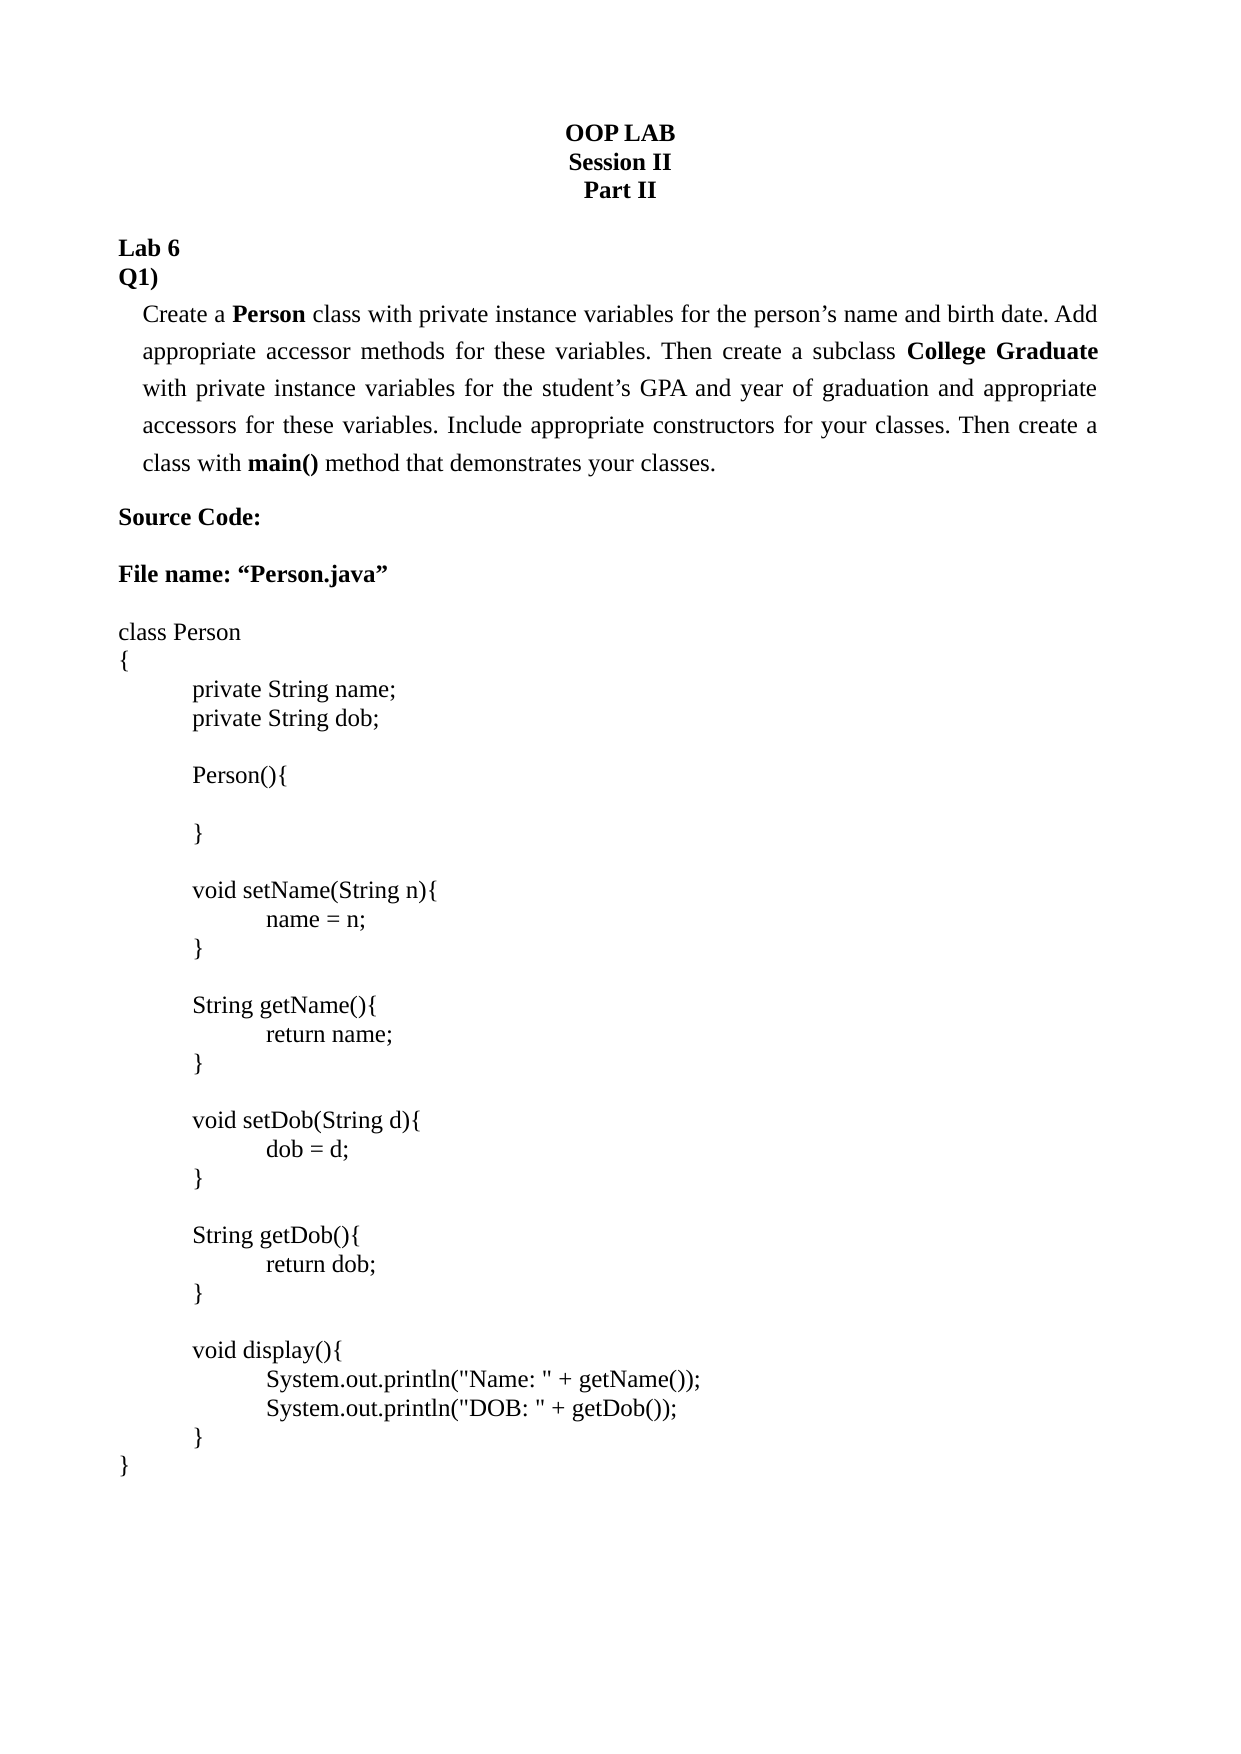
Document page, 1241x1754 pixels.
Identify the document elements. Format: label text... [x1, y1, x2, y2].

text class Person [118, 617, 1122, 646]
text void setName(String n){ [118, 876, 1122, 904]
text void display(){ [118, 1336, 1122, 1364]
text } [118, 1422, 1122, 1451]
text return dob; [118, 1249, 1122, 1278]
text private String dob; [118, 703, 1122, 732]
text System.out.println("DOB: " + getDob()); [118, 1393, 1122, 1422]
text System.out.println("Name: " + getName()); [118, 1364, 1122, 1393]
text Q1) [118, 262, 1122, 291]
text { [118, 646, 1122, 674]
text Person(){ [118, 761, 1122, 789]
text name = n; [118, 904, 1122, 933]
text Session II [118, 147, 1122, 176]
text private String name; [118, 674, 1122, 703]
text } [118, 1451, 1122, 1479]
text Part II [118, 176, 1122, 204]
list Create a Person class with private instance variables for the person’s name and birth date. Add appropriate accessor methods for these variables. Then create a subclass College Graduate with private instance variables for the student’s GPA and year of graduation and appropriate accessors for these variables. Include appropriate constructors for your classes. Then create a class with main() method that demonstrates your classes. [142, 299, 1098, 477]
text return name; [118, 1019, 1122, 1048]
text Source Code: [118, 502, 1122, 531]
text String getName(){ [118, 991, 1122, 1019]
text } [118, 1278, 1122, 1307]
text OOP LAB [118, 118, 1122, 147]
text String getDob(){ [118, 1221, 1122, 1249]
text } [118, 818, 1122, 847]
text } [118, 1048, 1122, 1077]
text File name: “Person.java” [118, 559, 1122, 588]
text Lab 6 [118, 233, 1122, 262]
text dob = d; [118, 1134, 1122, 1163]
text } [118, 933, 1122, 962]
text } [118, 1163, 1122, 1192]
text void setDob(String d){ [118, 1106, 1122, 1134]
